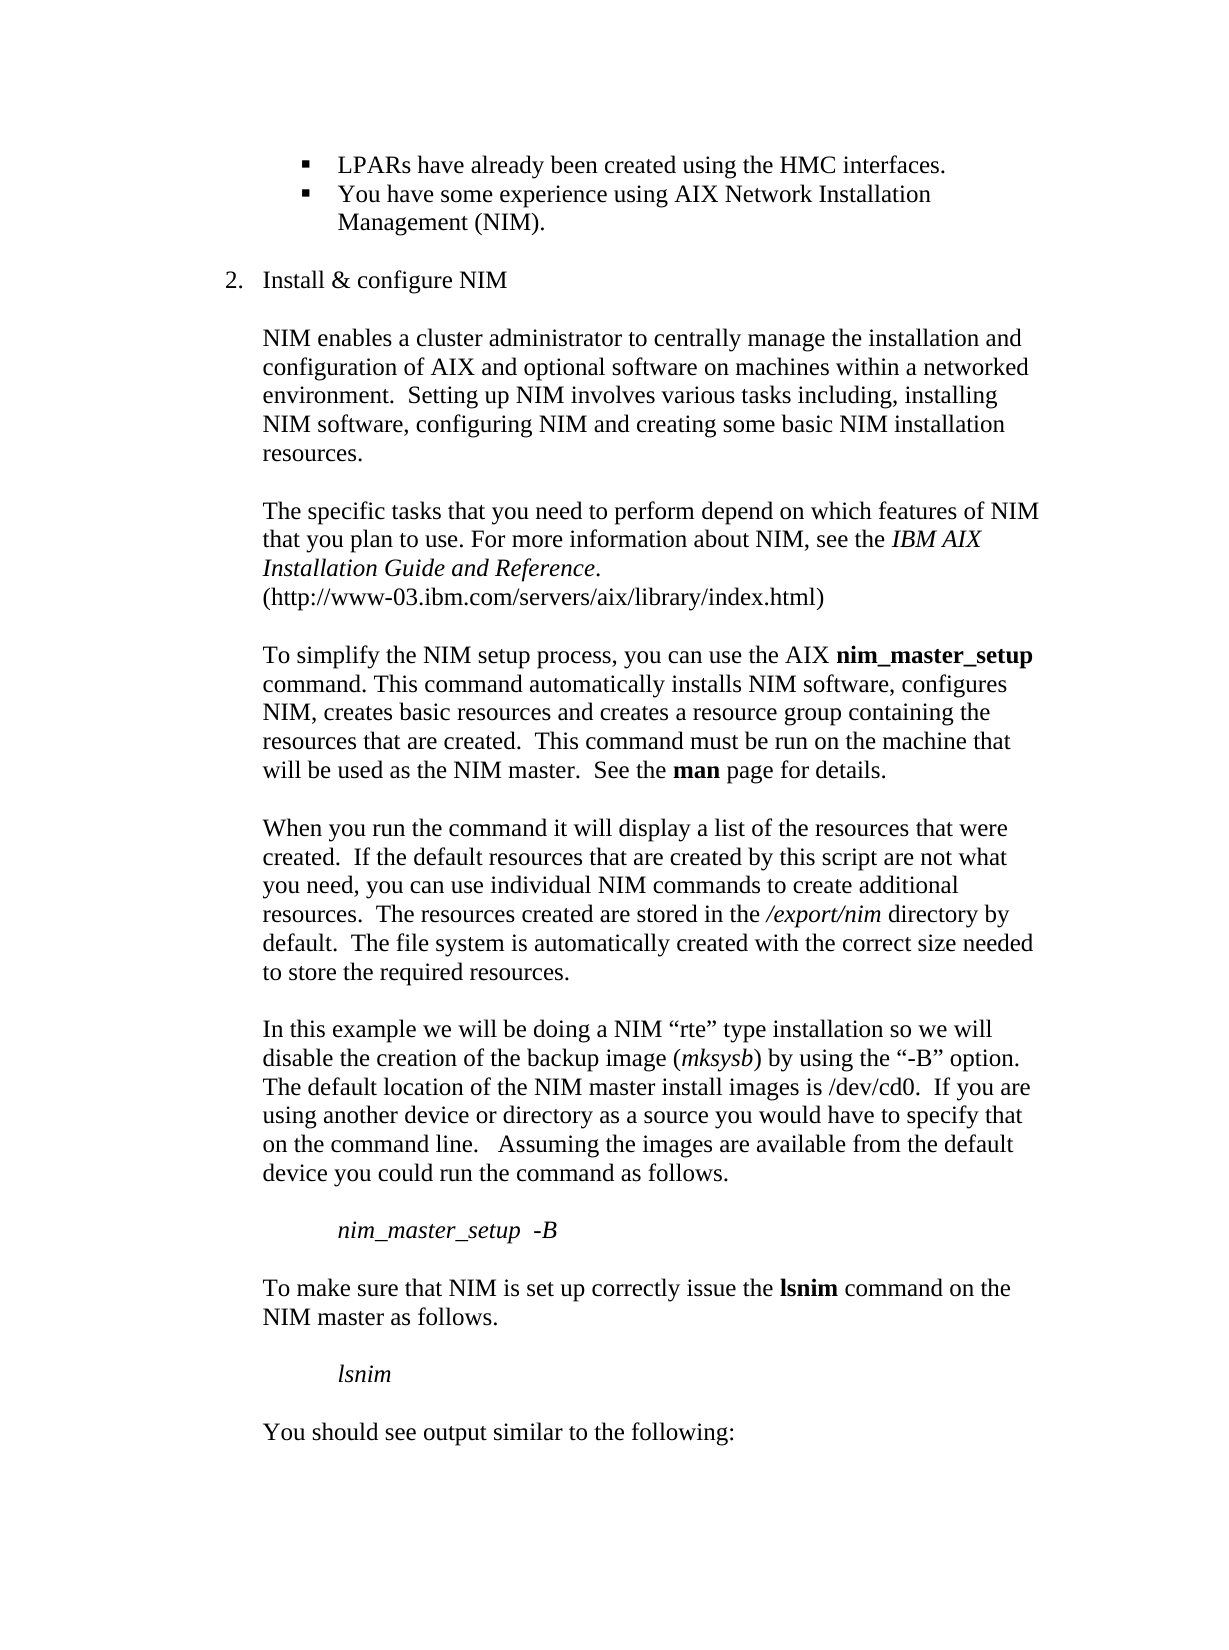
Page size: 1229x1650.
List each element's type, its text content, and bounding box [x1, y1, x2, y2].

list In this example we will be doing a NIM “rte” type installation so we will disable the creation of the backup image (mksysb) by using the “-B” option. The default location of the NIM master install images is /dev/cd0. If you are using another device or directory as a source you would have to specify that on the command line. Assuming the images are available from the default device you could run the command as follows. [262, 1014, 1041, 1187]
list Install & configure NIM [225, 265, 1041, 294]
text lsnim [337, 1359, 1041, 1388]
text The specific tasks that you need to perform depend on which features of NIM that you plan to use. For more information about NIM, see the IBM AIX Installation Guide and Reference. (http://www-03.ibm.com/servers/aix/library/index.html) [262, 496, 1041, 611]
list nim_master_setup -B [337, 1215, 1041, 1244]
text To make sure that NIM is set up correctly issue the lsnim command on the NIM master as follows. [262, 1273, 1041, 1330]
text NIM enables a cluster administrator to centrally manage the installation and configuration of AIX and optional software on machines within a networked environment. Setting up NIM involves various tasks including, installing NIM software, configuring NIM and creating some basic NIM installation resources. [262, 323, 1041, 467]
list LPARs have already been created using the HMC interfaces. [300, 150, 1041, 179]
list You have some experience using AIX Network Installation Management (NIM). [300, 179, 1041, 236]
text To simplify the NIM setup process, you can use the AIX nim_master_setup command. This command automatically installs NIM software, configures NIM, creates basic resources and creates a resource group containing the resources that are created. This command must be run on the machine that will be used as the NIM master. See the man page for details. [262, 640, 1041, 784]
text You should see output similar to the following: [262, 1417, 1041, 1446]
text When you run the command it will display a list of the resources that were created. If the default resources that are created by this script are not what you need, you can use individual NIM commands to create additional resources. The resources created are stored in the /export/nim directory by default. The file system is automatically created with the correct size needed to store the required resources. [262, 813, 1041, 985]
